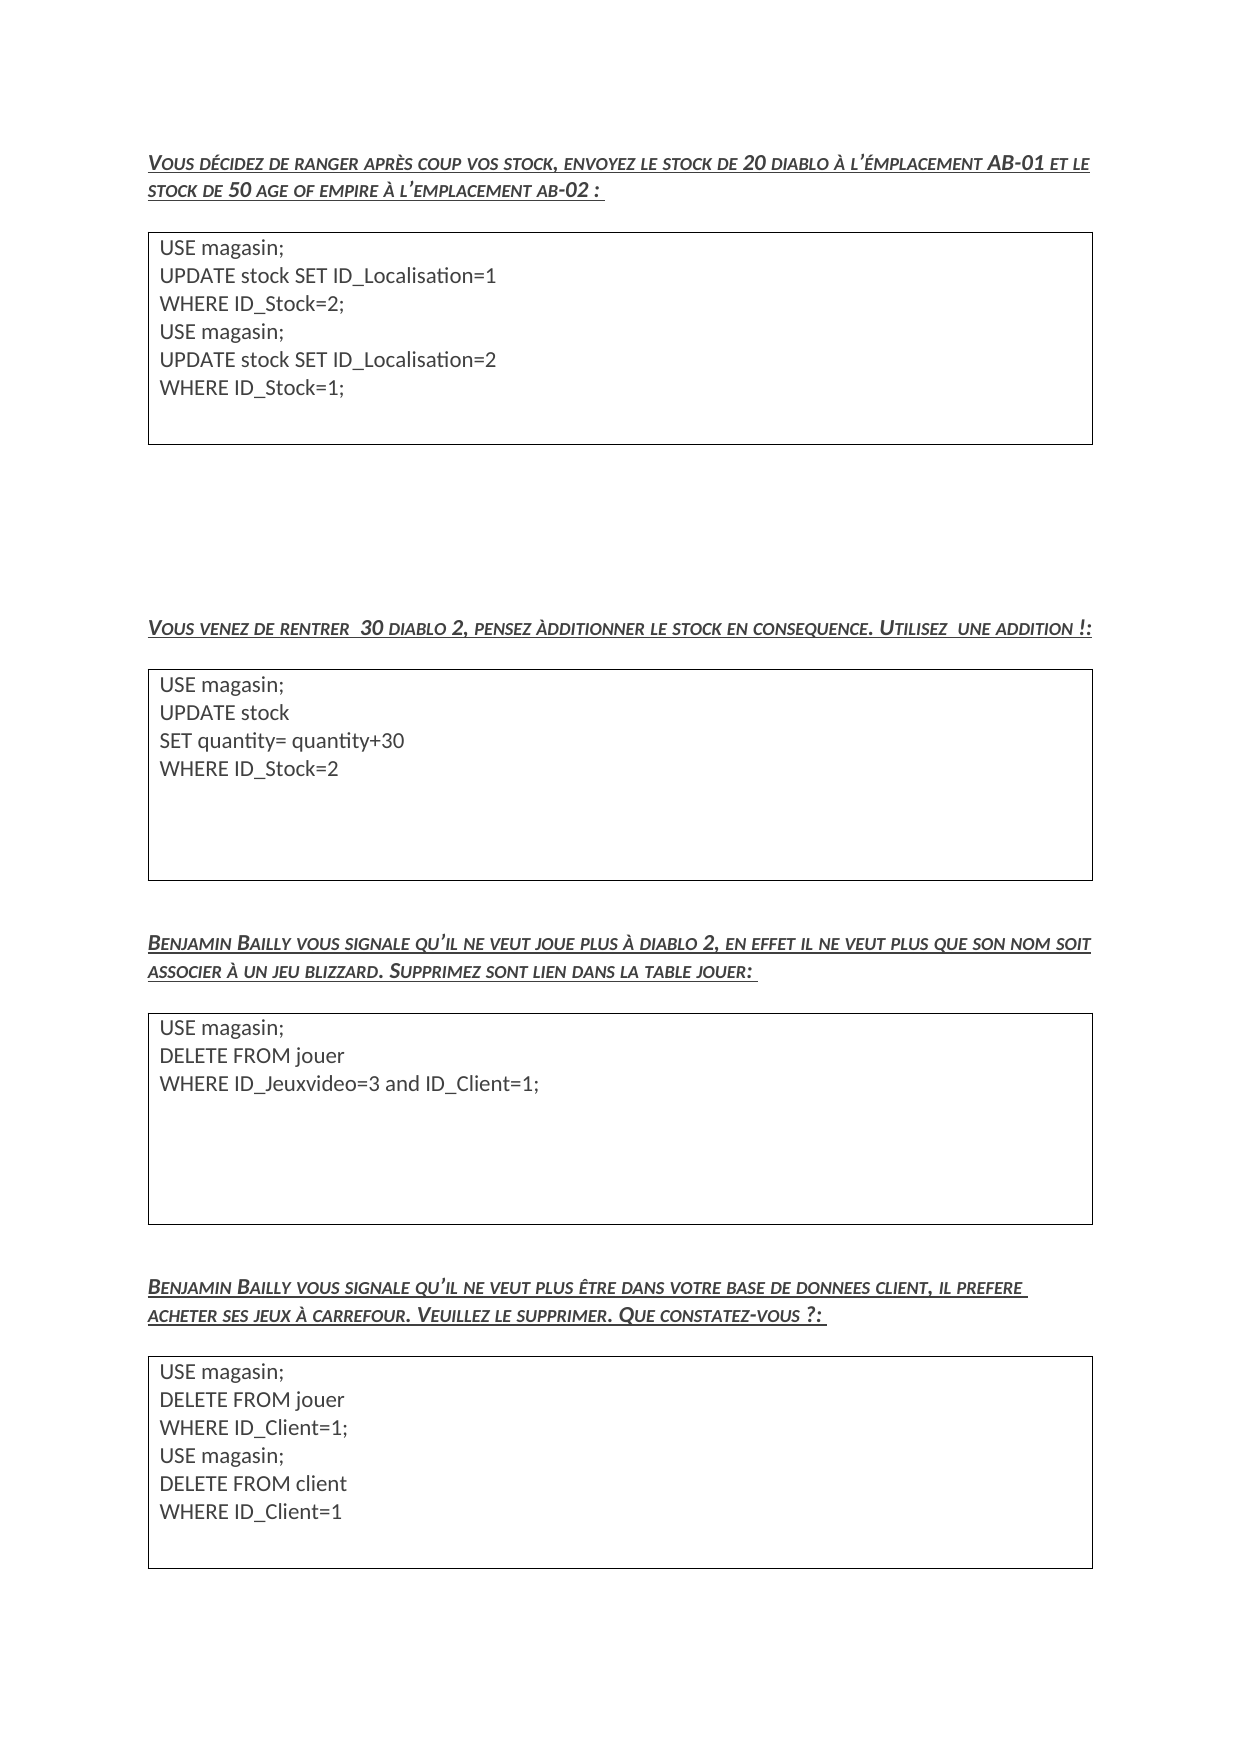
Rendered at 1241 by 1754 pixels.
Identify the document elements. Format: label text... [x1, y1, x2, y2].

text Vous venez de rentrer 30 diablo 2, pensez àdditionner le stock en consequence. Utilisez une addition !: [148, 613, 1093, 641]
table_header USE magasin; DELETE FROM jouer WHERE ID_Client=1; USE magasin; DELETE FROM client WHERE ID_Client=1 [149, 1357, 1092, 1568]
text Vous décidez de ranger après coup vos stock, envoyez le stock de 20 diablo à l’émplacement AB-01 et le stock de 50 age of empire à l’emplacement ab-02 : [148, 148, 1093, 204]
text Benjamin Bailly vous signale qu’il ne veut plus être dans votre base de donnees client, il prefere acheter ses jeux à carrefour. Veuillez le supprimer. Que constatez-vous ?: [148, 1272, 1093, 1328]
table_header USE magasin; DELETE FROM jouer WHERE ID_Jeuxvideo=3 and ID_Client=1; [149, 1014, 1092, 1224]
text Benjamin Bailly vous signale qu’il ne veut joue plus à diablo 2, en effet il ne veut plus que son nom soit associer à un jeu blizzard. Supprimez sont lien dans la table jouer: [148, 928, 1093, 984]
table_header USE magasin; UPDATE stock SET ID_Localisation=1 WHERE ID_Stock=2; USE magasin; UPDATE stock SET ID_Localisation=2 WHERE ID_Stock=1; [149, 233, 1092, 443]
table_header USE magasin; UPDATE stock SET quantity= quantity+30 WHERE ID_Stock=2 [149, 670, 1092, 880]
